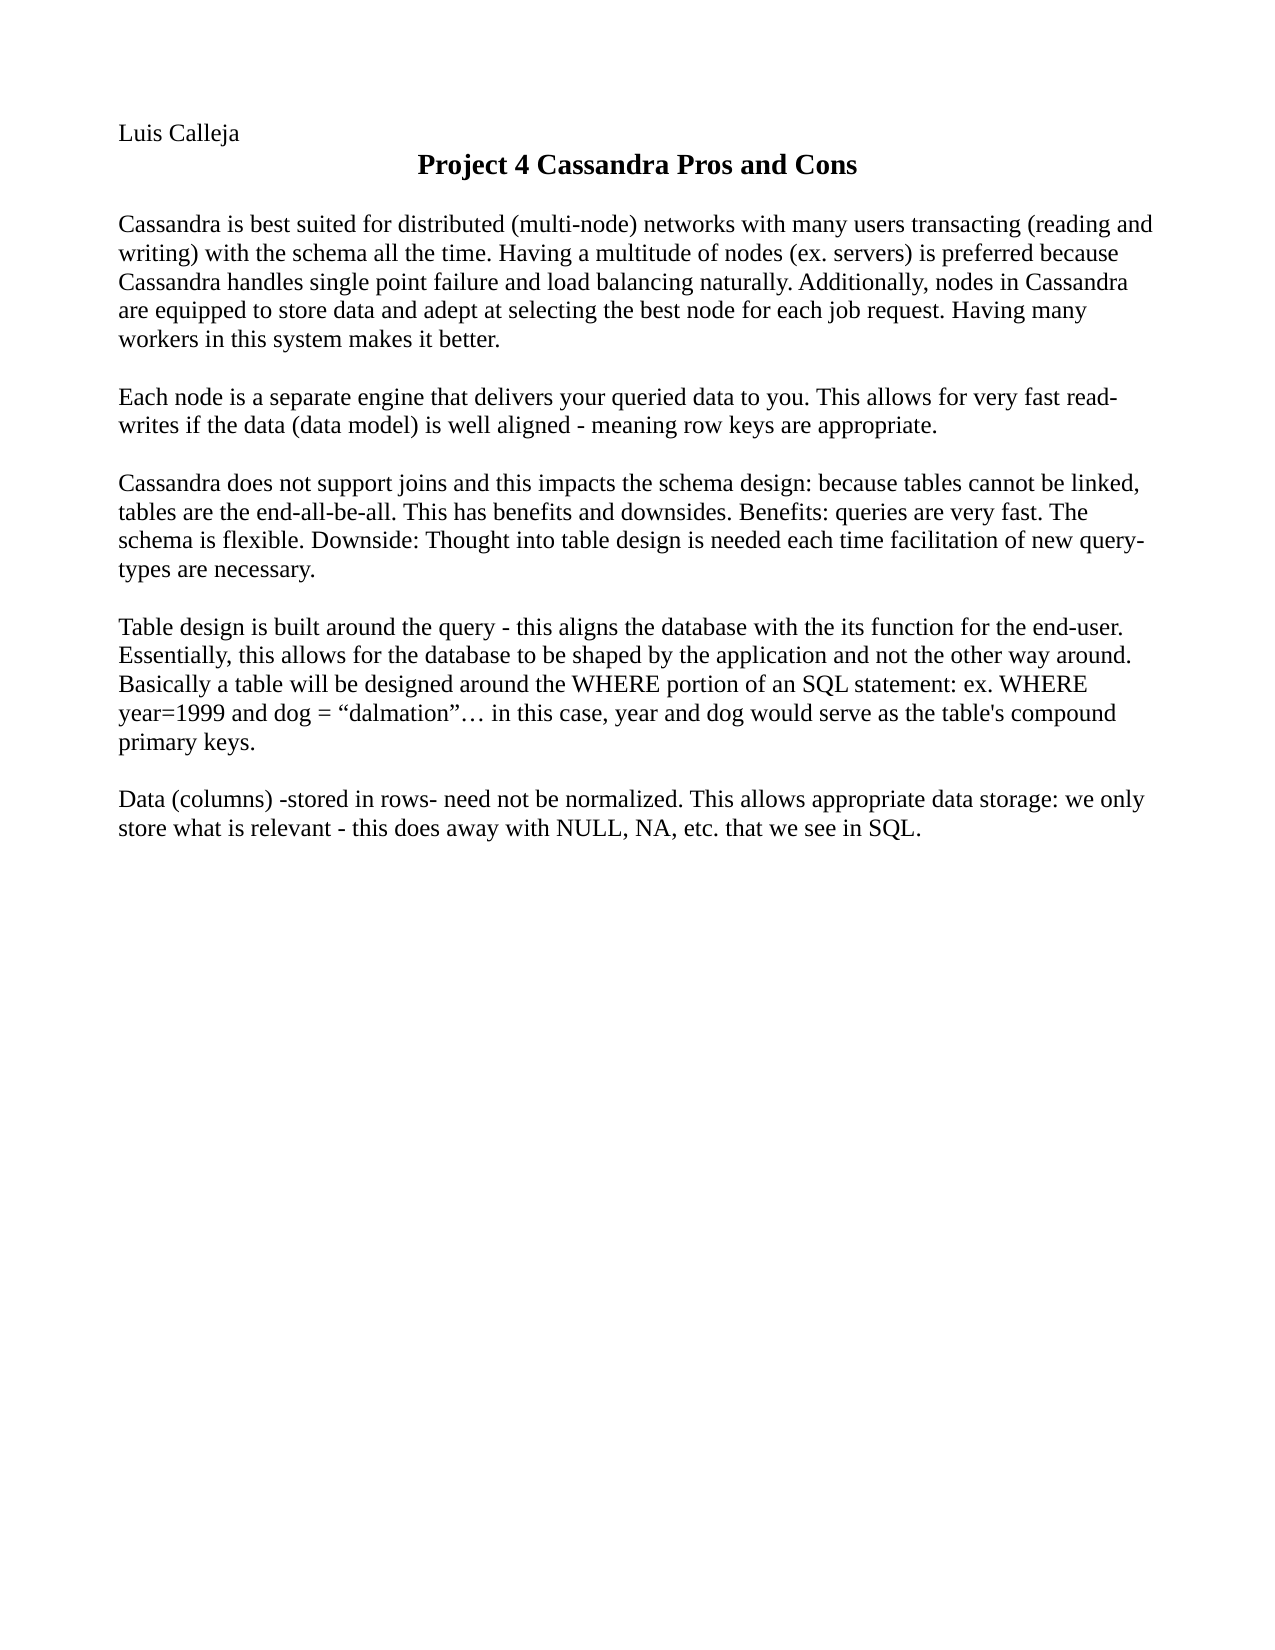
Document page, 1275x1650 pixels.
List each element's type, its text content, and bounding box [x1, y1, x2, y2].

text Each node is a separate engine that delivers your queried data to you. This allows for very fast read-writes if the data (data model) is well aligned - meaning row keys are appropriate. [118, 382, 1157, 439]
text Cassandra is best suited for distributed (multi-node) networks with many users transacting (reading and writing) with the schema all the time. Having a multitude of nodes (ex. servers) is preferred because Cassandra handles single point failure and load balancing naturally. Additionally, nodes in Cassandra are equipped to store data and adept at selecting the best node for each job request. Having many workers in this system makes it better. [118, 209, 1157, 353]
text Project 4 Cassandra Pros and Cons [118, 147, 1157, 180]
text Luis Calleja [118, 118, 1157, 147]
text Table design is built around the query - this aligns the database with the its function for the end-user. Essentially, this allows for the database to be shaped by the application and not the other way around. Basically a table will be designed around the WHERE portion of an SQL statement: ex. WHERE year=1999 and dog = “dalmation”… in this case, year and dog would serve as the table's compound primary keys. [118, 612, 1157, 755]
text Data (columns) -stored in rows- need not be normalized. This allows appropriate data storage: we only store what is relevant - this does away with NULL, NA, etc. that we see in SQL. [118, 784, 1157, 842]
text Cassandra does not support joins and this impacts the schema design: because tables cannot be linked, tables are the end-all-be-all. This has benefits and downsides. Benefits: queries are very fast. The schema is flexible. Downside: Thought into table design is needed each time facilitation of new query-types are necessary. [118, 468, 1157, 583]
